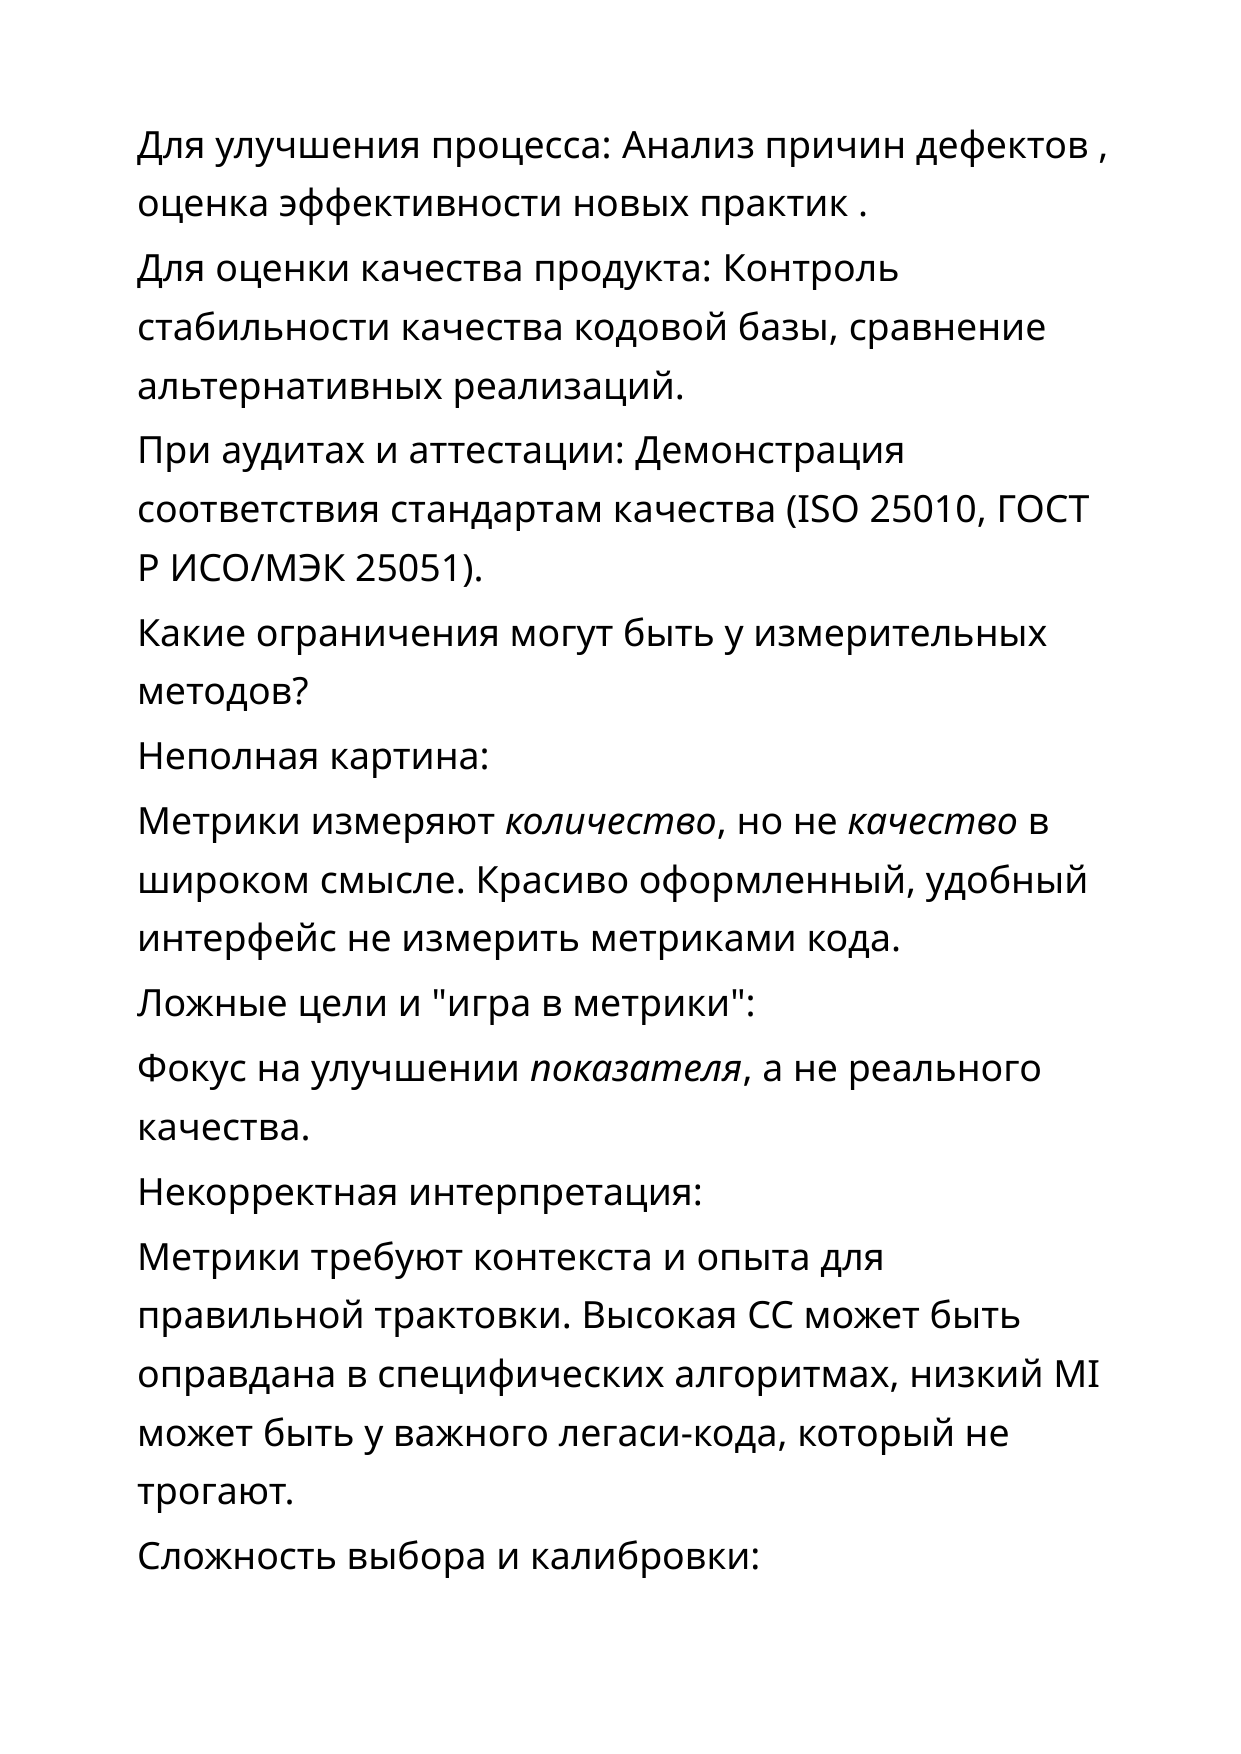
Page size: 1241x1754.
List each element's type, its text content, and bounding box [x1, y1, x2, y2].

list Неполная картина: [118, 729, 1122, 781]
list Метрики измеряют количество, но не качество в широком смысле. Красиво оформленный, удобный интерфейс не измерить метриками кода. [118, 794, 1122, 963]
list Некорректная интерпретация: [118, 1165, 1122, 1216]
list Для улучшения процесса: Анализ причин дефектов , оценка эффективности новых практик . [118, 118, 1122, 228]
list Фокус на улучшении показателя, а не реального качества. [118, 1042, 1122, 1151]
list Ложные цели и "игра в метрики": [118, 977, 1122, 1028]
list Для оценки качества продукта: Контроль стабильности качества кодовой базы, сравнение альтернативных реализаций. [118, 242, 1122, 410]
list При аудитах и аттестации: Демонстрация соответствия стандартам качества (ISO 25010, ГОСТ Р ИСО/МЭК 25051). [118, 424, 1122, 592]
list Сложность выбора и калибровки: [118, 1529, 1122, 1581]
list Какие ограничения могут быть у измерительных методов? [118, 606, 1122, 716]
list Метрики требуют контекста и опыта для правильной трактовки. Высокая CC может быть оправдана в специфических алгоритмах, низкий MI может быть у важного легаси-кода, который не трогают. [118, 1230, 1122, 1516]
